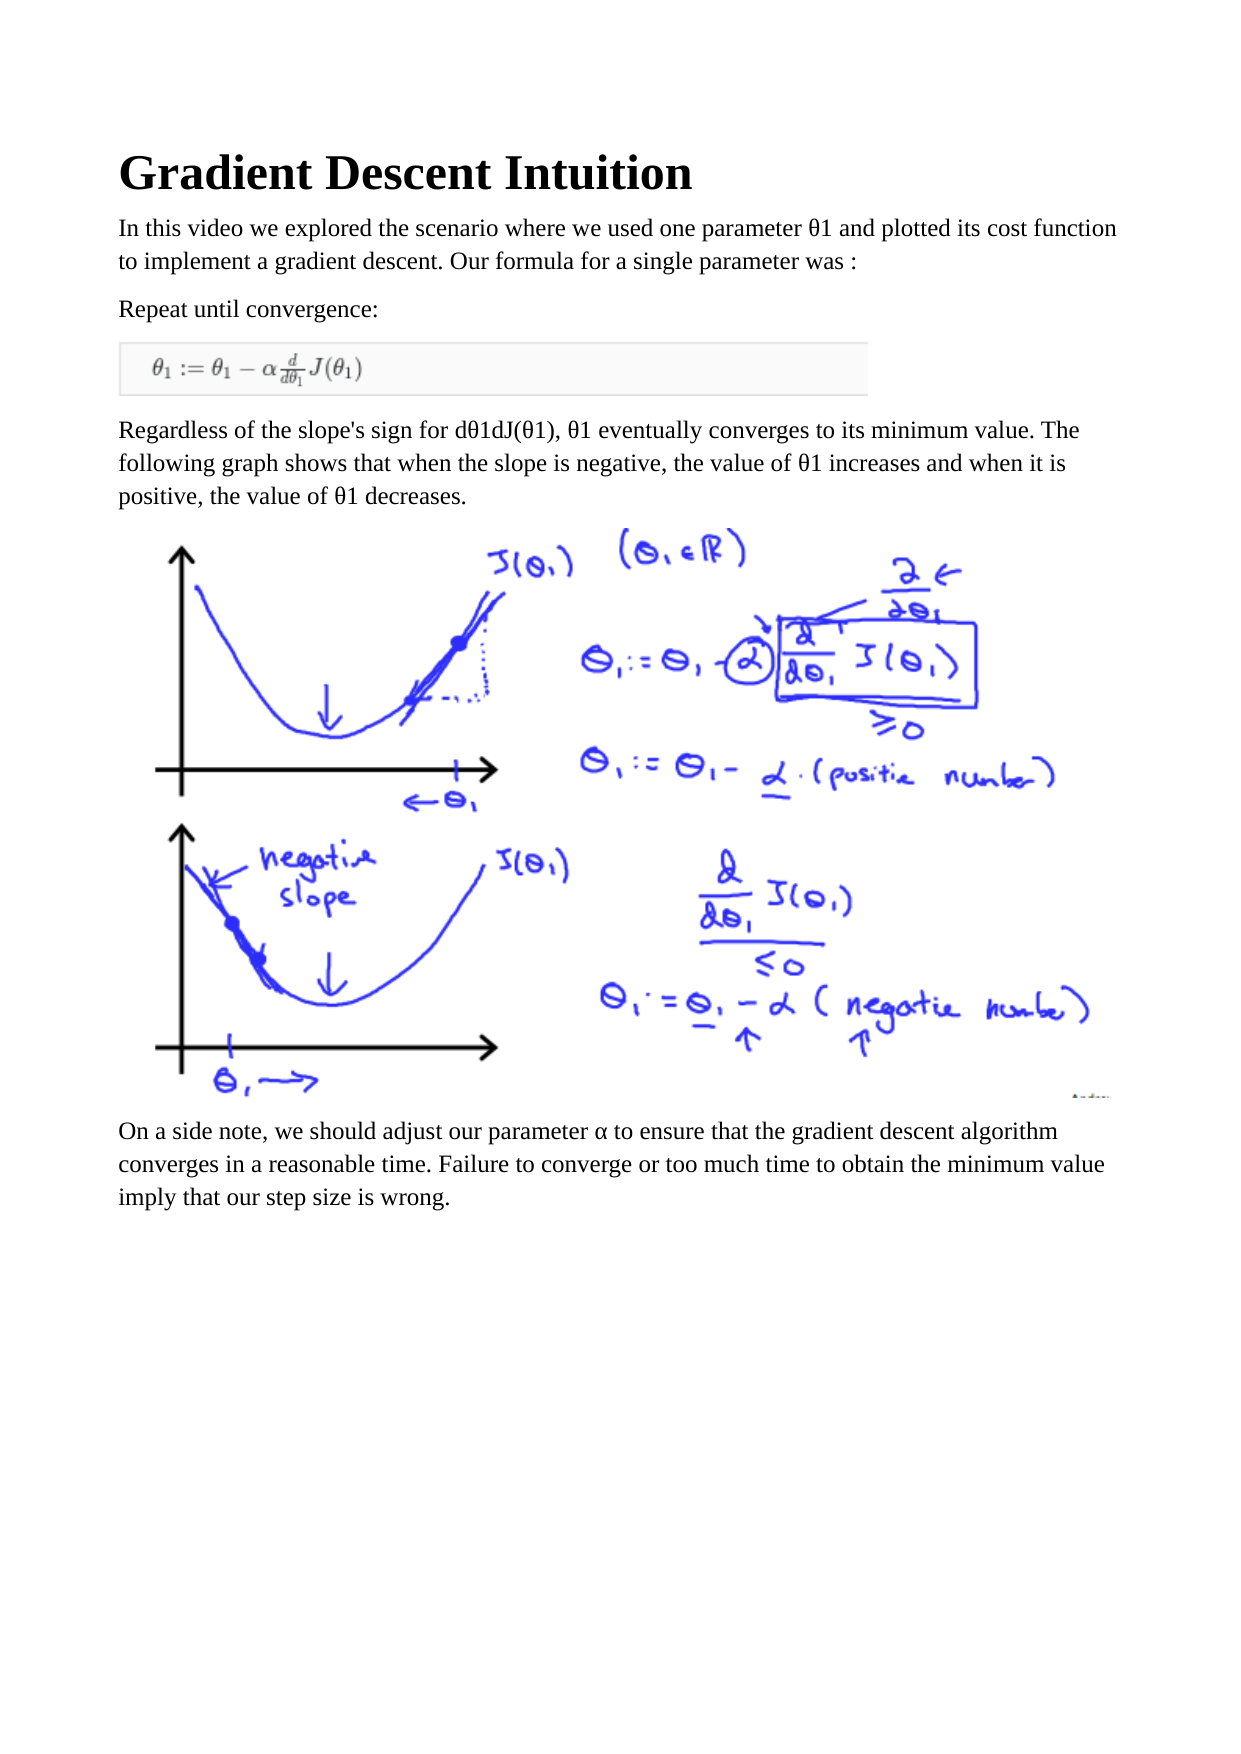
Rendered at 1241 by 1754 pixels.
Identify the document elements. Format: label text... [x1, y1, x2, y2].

text On a side note, we should adjust our parameter α to ensure that the gradient descent algorithm converges in a reasonable time. Failure to converge or too much time to obtain the minimum value imply that our step size is wrong. [118, 1116, 1122, 1211]
text Repeat until convergence: [118, 294, 1122, 322]
subtitle Gradient Descent Intuition [118, 143, 1122, 201]
text In this video we explored the scenario where we used one parameter θ1​ and plotted its cost function to implement a gradient descent. Our formula for a single parameter was : [118, 213, 1122, 275]
text Regardless of the slope's sign for dθ1​d​J(θ1​), θ1​ eventually converges to its minimum value. The following graph shows that when the slope is negative, the value of θ1​ increases and when it is positive, the value of θ1​ decreases. [118, 415, 1122, 509]
picture [118, 341, 868, 396]
picture [118, 528, 1112, 1098]
